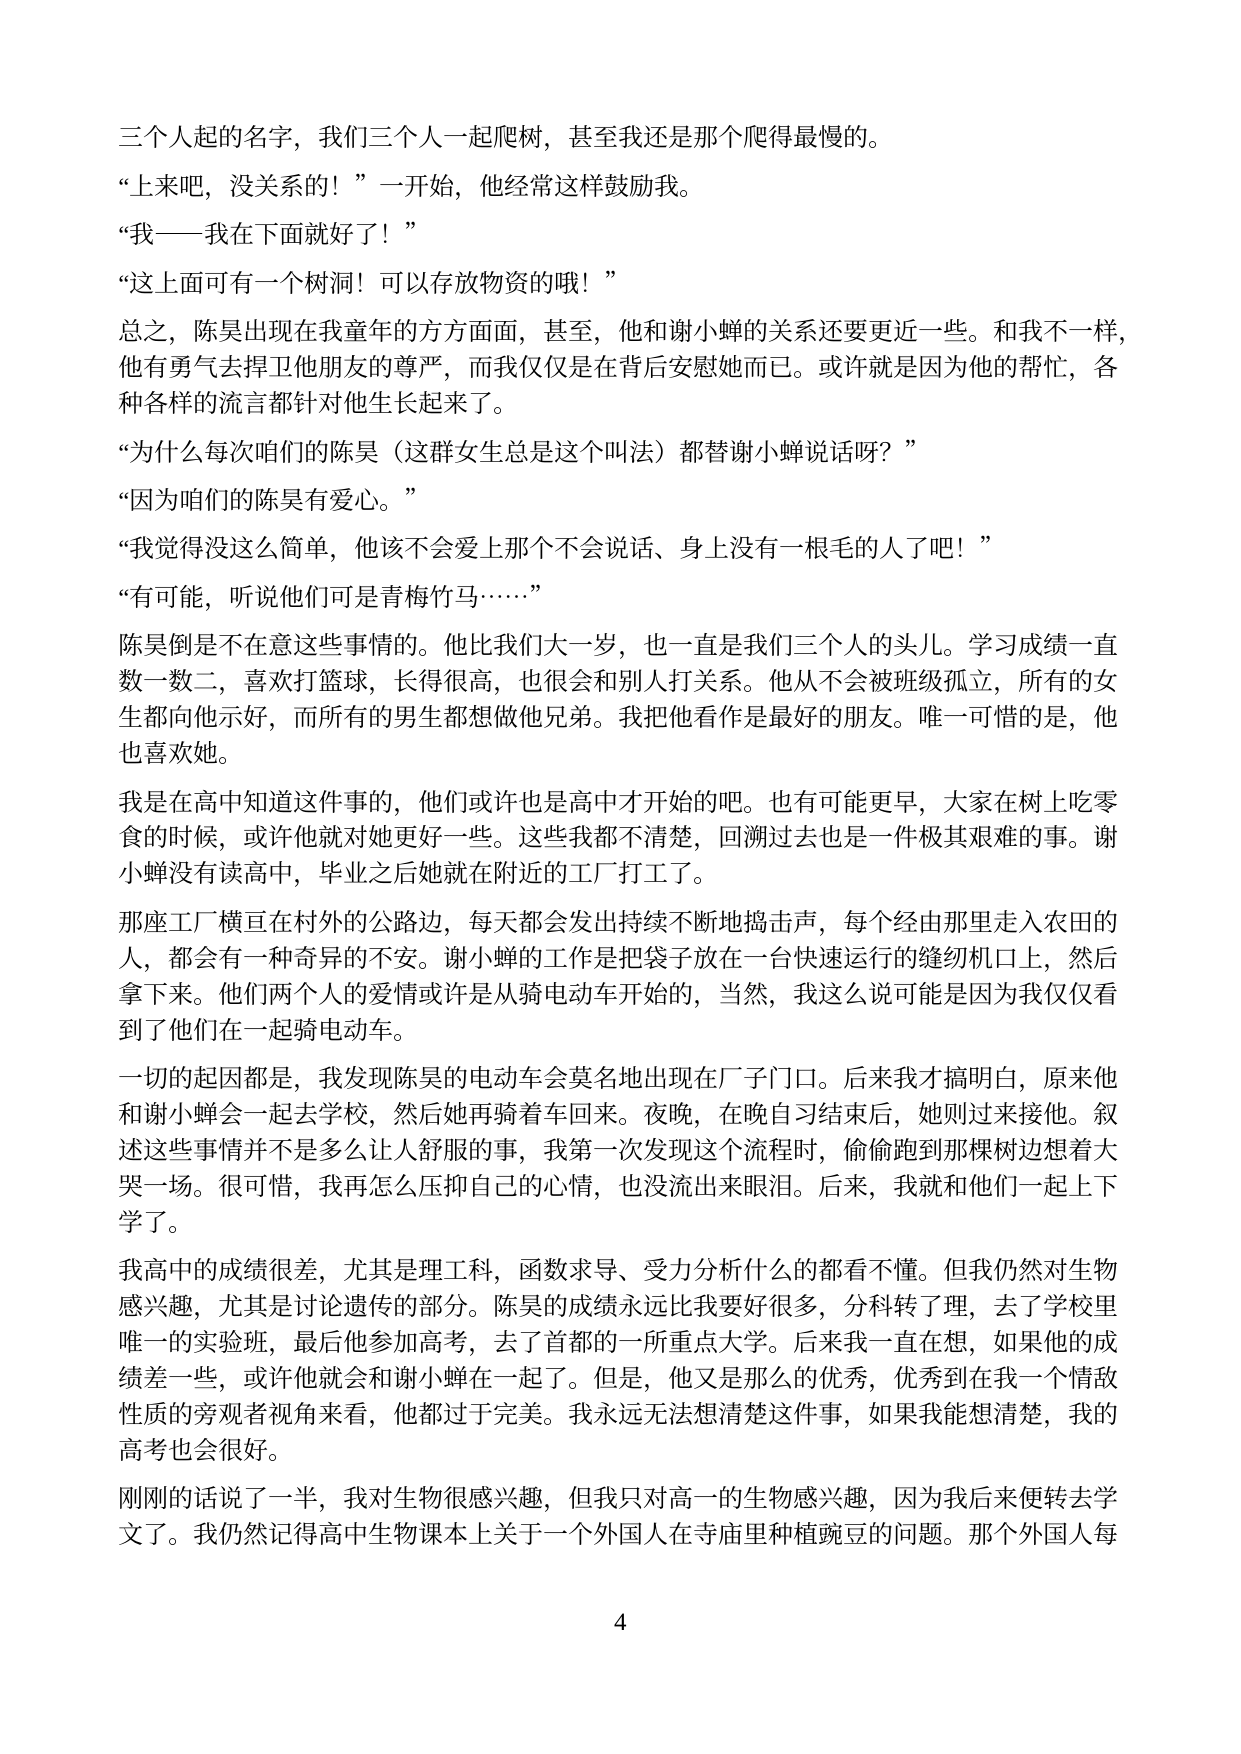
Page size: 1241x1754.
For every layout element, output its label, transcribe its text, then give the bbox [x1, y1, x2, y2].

text 陈昊倒是不在意这些事情的。他比我们大一岁，也一直是我们三个人的头儿。学习成绩一直数一数二，喜欢打篮球，长得很高，也很会和别人打关系。他从不会被班级孤立，所有的女生都向他示好，而所有的男生都想做他兄弟。我把他看作是最好的朋友。唯一可惜的是，他也喜欢她。 [118, 626, 1122, 770]
text 刚刚的话说了一半，我对生物很感兴趣，但我只对高一的生物感兴趣，因为我后来便转去学文了。我仍然记得高中生物课本上关于一个外国人在寺庙里种植豌豆的问题。那个外国人每 [118, 1479, 1122, 1551]
text 一切的起因都是，我发现陈昊的电动车会莫名地出现在厂子门口。后来我才搞明白，原来他和谢小蝉会一起去学校，然后她再骑着车回来。夜晚，在晚自习结束后，她则过来接他。叙述这些事情并不是多么让人舒服的事，我第一次发现这个流程时，偷偷跑到那棵树边想着大哭一场。很可惜，我再怎么压抑自己的心情，也没流出来眼泪。后来，我就和他们一起上下学了。 [118, 1059, 1122, 1238]
text 总之，陈昊出现在我童年的方方面面，甚至，他和谢小蝉的关系还要更近一些。和我不一样，他有勇气去捍卫他朋友的尊严，而我仅仅是在背后安慰她而已。或许就是因为他的帮忙，各种各样的流言都针对他生长起来了。 [118, 312, 1122, 420]
text 那座工厂横亘在村外的公路边，每天都会发出持续不断地捣击声，每个经由那里走入农田的人，都会有一种奇异的不安。谢小蝉的工作是把袋子放在一台快速运行的缝纫机口上，然后拿下来。他们两个人的爱情或许是从骑电动车开始的，当然，我这么说可能是因为我仅仅看到了他们在一起骑电动车。 [118, 902, 1122, 1046]
text 三个人起的名字，我们三个人一起爬树，甚至我还是那个爬得最慢的。 [118, 118, 1122, 154]
text 我是在高中知道这件事的，他们或许也是高中才开始的吧。也有可能更早，大家在树上吃零食的时候，或许他就对她更好一些。这些我都不清楚，回溯过去也是一件极其艰难的事。谢小蝉没有读高中，毕业之后她就在附近的工厂打工了。 [118, 782, 1122, 890]
text “这上面可有一个树洞！可以存放物资的哦！” [118, 263, 1122, 299]
text “我觉得没这么简单，他该不会爱上那个不会说话、身上没有一根毛的人了吧！” [118, 529, 1122, 565]
text 我高中的成绩很差，尤其是理工科，函数求导、受力分析什么的都看不懂。但我仍然对生物感兴趣，尤其是讨论遗传的部分。陈昊的成绩永远比我要好很多，分科转了理，去了学校里唯一的实验班，最后他参加高考，去了首都的一所重点大学。后来我一直在想，如果他的成绩差一些，或许他就会和谢小蝉在一起了。但是，他又是那么的优秀，优秀到在我一个情敌性质的旁观者视角来看，他都过于完美。我永远无法想清楚这件事，如果我能想清楚，我的高考也会很好。 [118, 1251, 1122, 1467]
text “有可能，听说他们可是青梅竹马……” [118, 577, 1122, 613]
text “为什么每次咱们的陈昊（这群女生总是这个叫法）都替谢小蝉说话呀？” [118, 432, 1122, 468]
text “我——我在下面就好了！” [118, 215, 1122, 251]
text “上来吧，没关系的！”一开始，他经常这样鼓励我。 [118, 167, 1122, 202]
text “因为咱们的陈昊有爱心。” [118, 481, 1122, 517]
